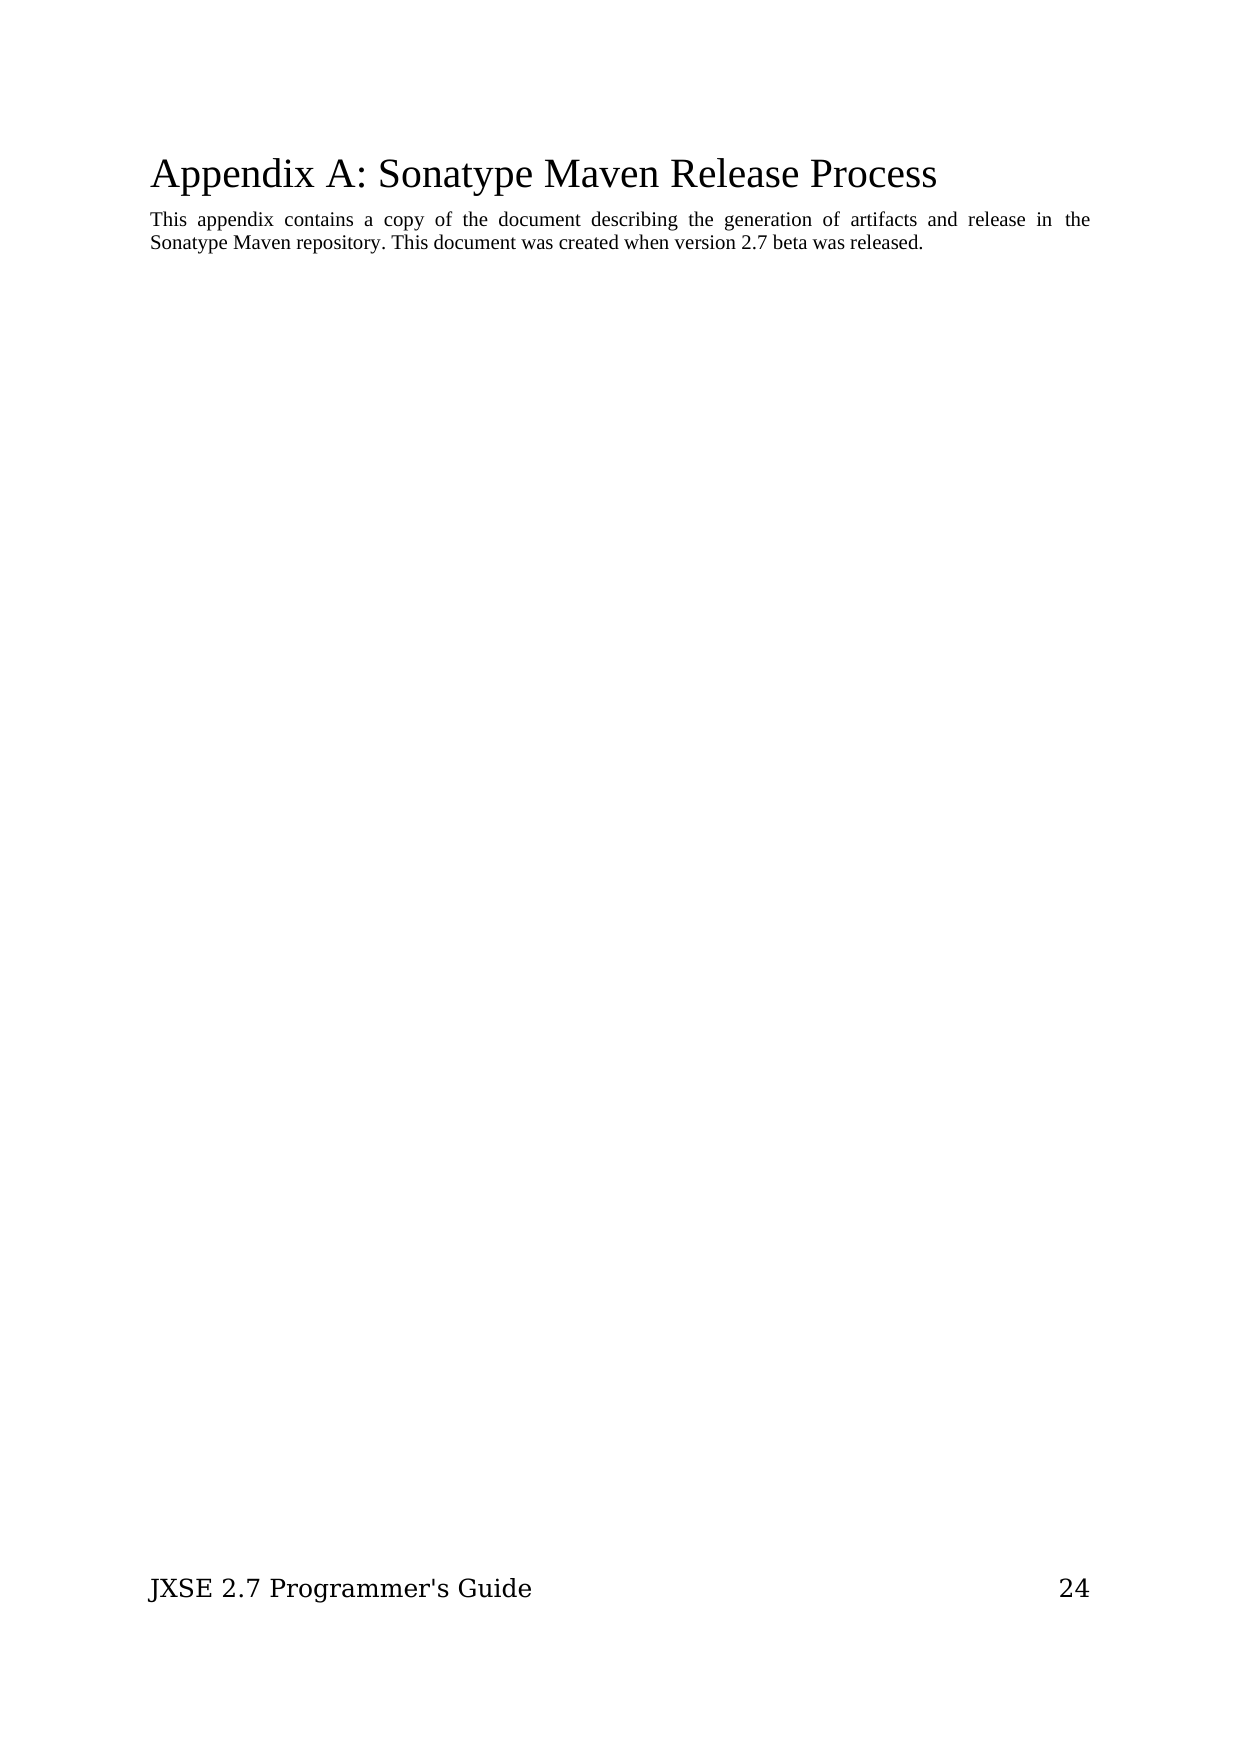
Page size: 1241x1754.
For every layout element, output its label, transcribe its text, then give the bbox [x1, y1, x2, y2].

text Appendix A: Sonatype Maven Release Process [150, 150, 1090, 196]
text This appendix contains a copy of the document describing the generation of artifacts and release in the Sonatype Maven repository. This document was created when version 2.7 beta was released. [150, 208, 1090, 254]
